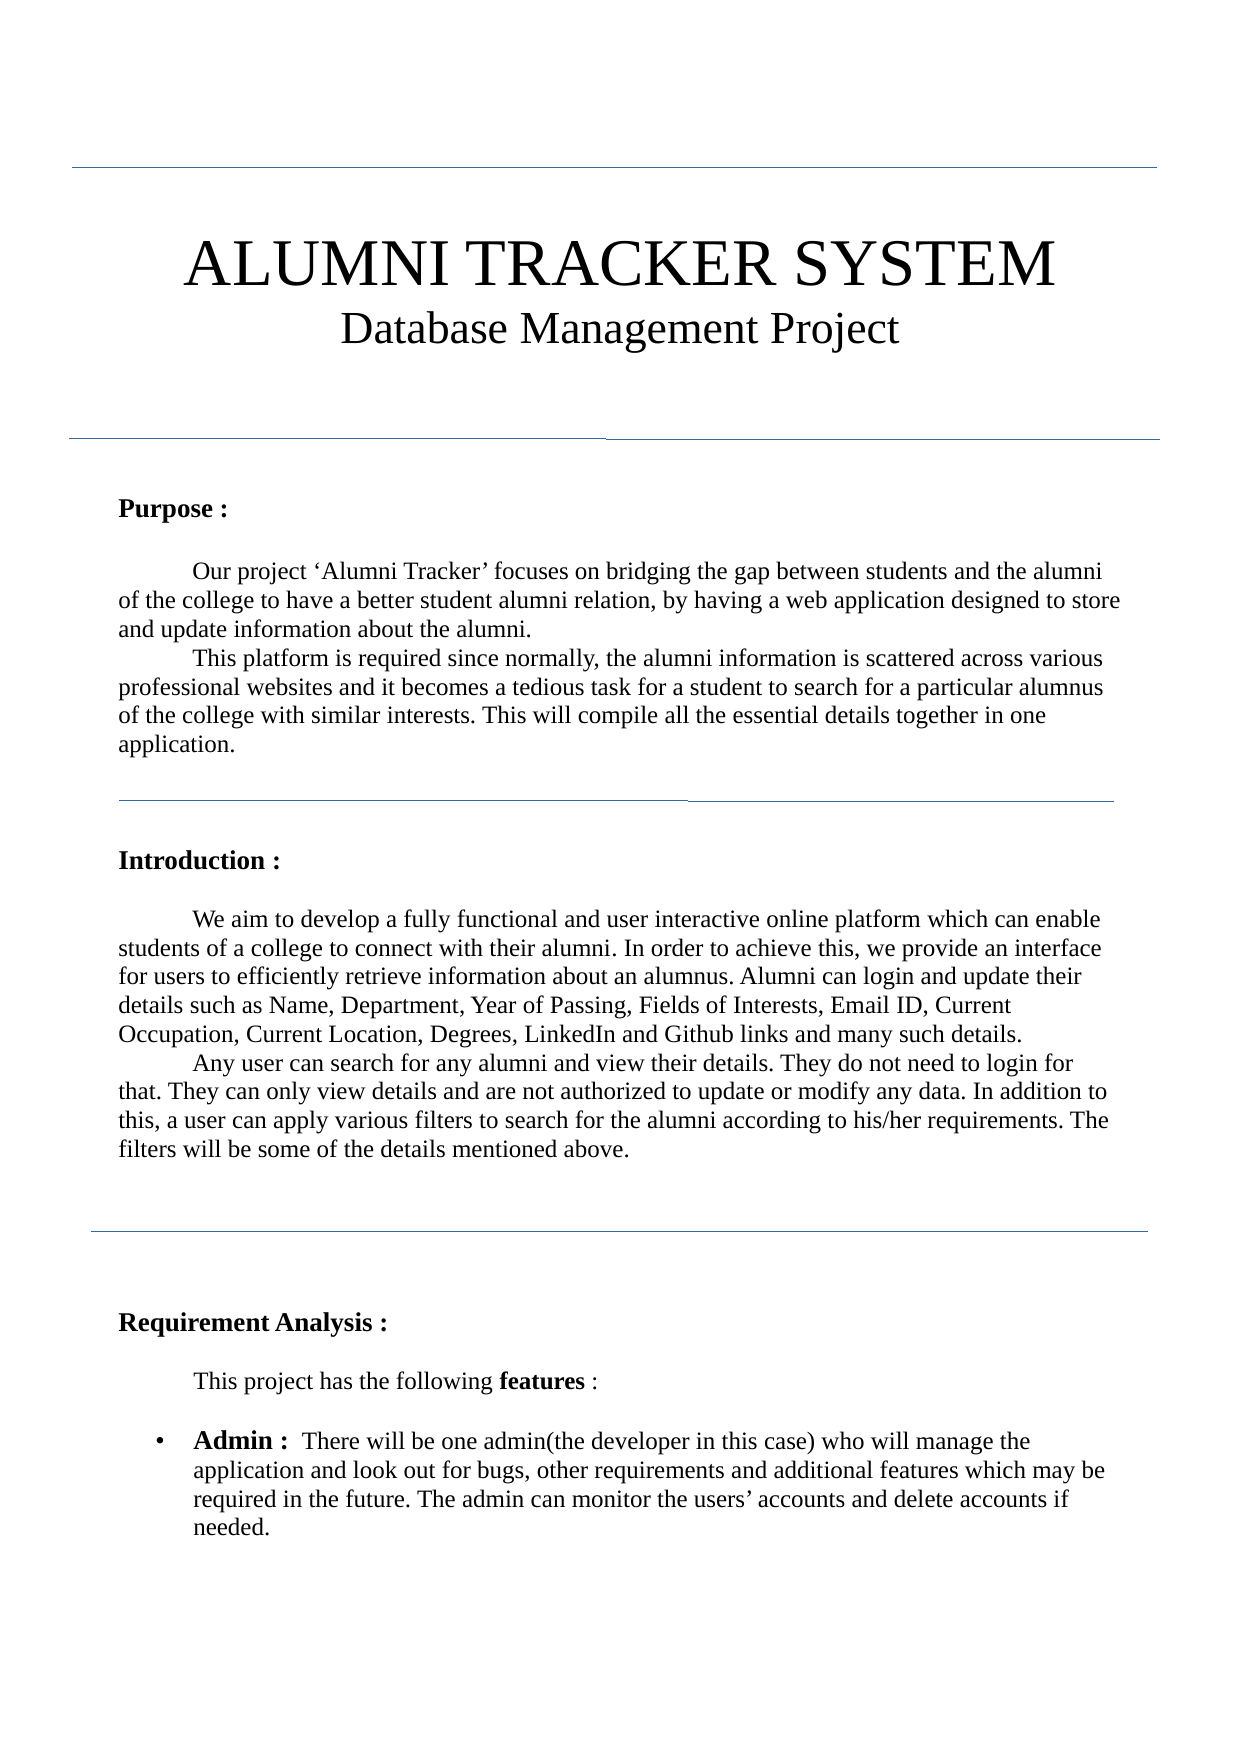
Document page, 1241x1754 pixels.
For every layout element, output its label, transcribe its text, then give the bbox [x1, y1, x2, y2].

list This project has the following features : [156, 1366, 1122, 1395]
text Purpose : [118, 492, 1122, 523]
text We aim to develop a fully functional and user interactive online platform which can enable students of a college to connect with their alumni. In order to achieve this, we provide an interface for users to efficiently retrieve information about an alumnus. Alumni can login and update their details such as Name, Department, Year of Passing, Fields of Interests, Email ID, Current Occupation, Current Location, Degrees, LinkedIn and Github links and many such details. [118, 904, 1122, 1048]
text Introduction : [118, 844, 1122, 875]
text ALUMNI TRACKER SYSTEM [118, 223, 1122, 300]
text Any user can search for any alumni and view their details. They do not need to login for that. They can only view details and are not authorized to update or modify any data. In addition to this, a user can apply various filters to search for the alumni according to his/her requirements. The filters will be some of the details mentioned above. [118, 1048, 1122, 1163]
text Our project ‘Alumni Tracker’ focuses on bridging the gap between students and the alumni of the college to have a better student alumni relation, by having a web application designed to store and update information about the alumni. [118, 554, 1122, 643]
text This platform is required since normally, the alumni information is scattered across various professional websites and it becomes a tedious task for a student to search for a particular alumnus of the college with similar interests. This will compile all the essential details together in one application. [118, 643, 1122, 758]
text Requirement Analysis : [118, 1306, 1122, 1338]
list Admin : There will be one admin(the developer in this case) who will manage the application and look out for bugs, other requirements and additional features which may be required in the future. The admin can monitor the users’ accounts and delete accounts if needed. [156, 1424, 1122, 1541]
text Database Management Project [118, 300, 1122, 353]
